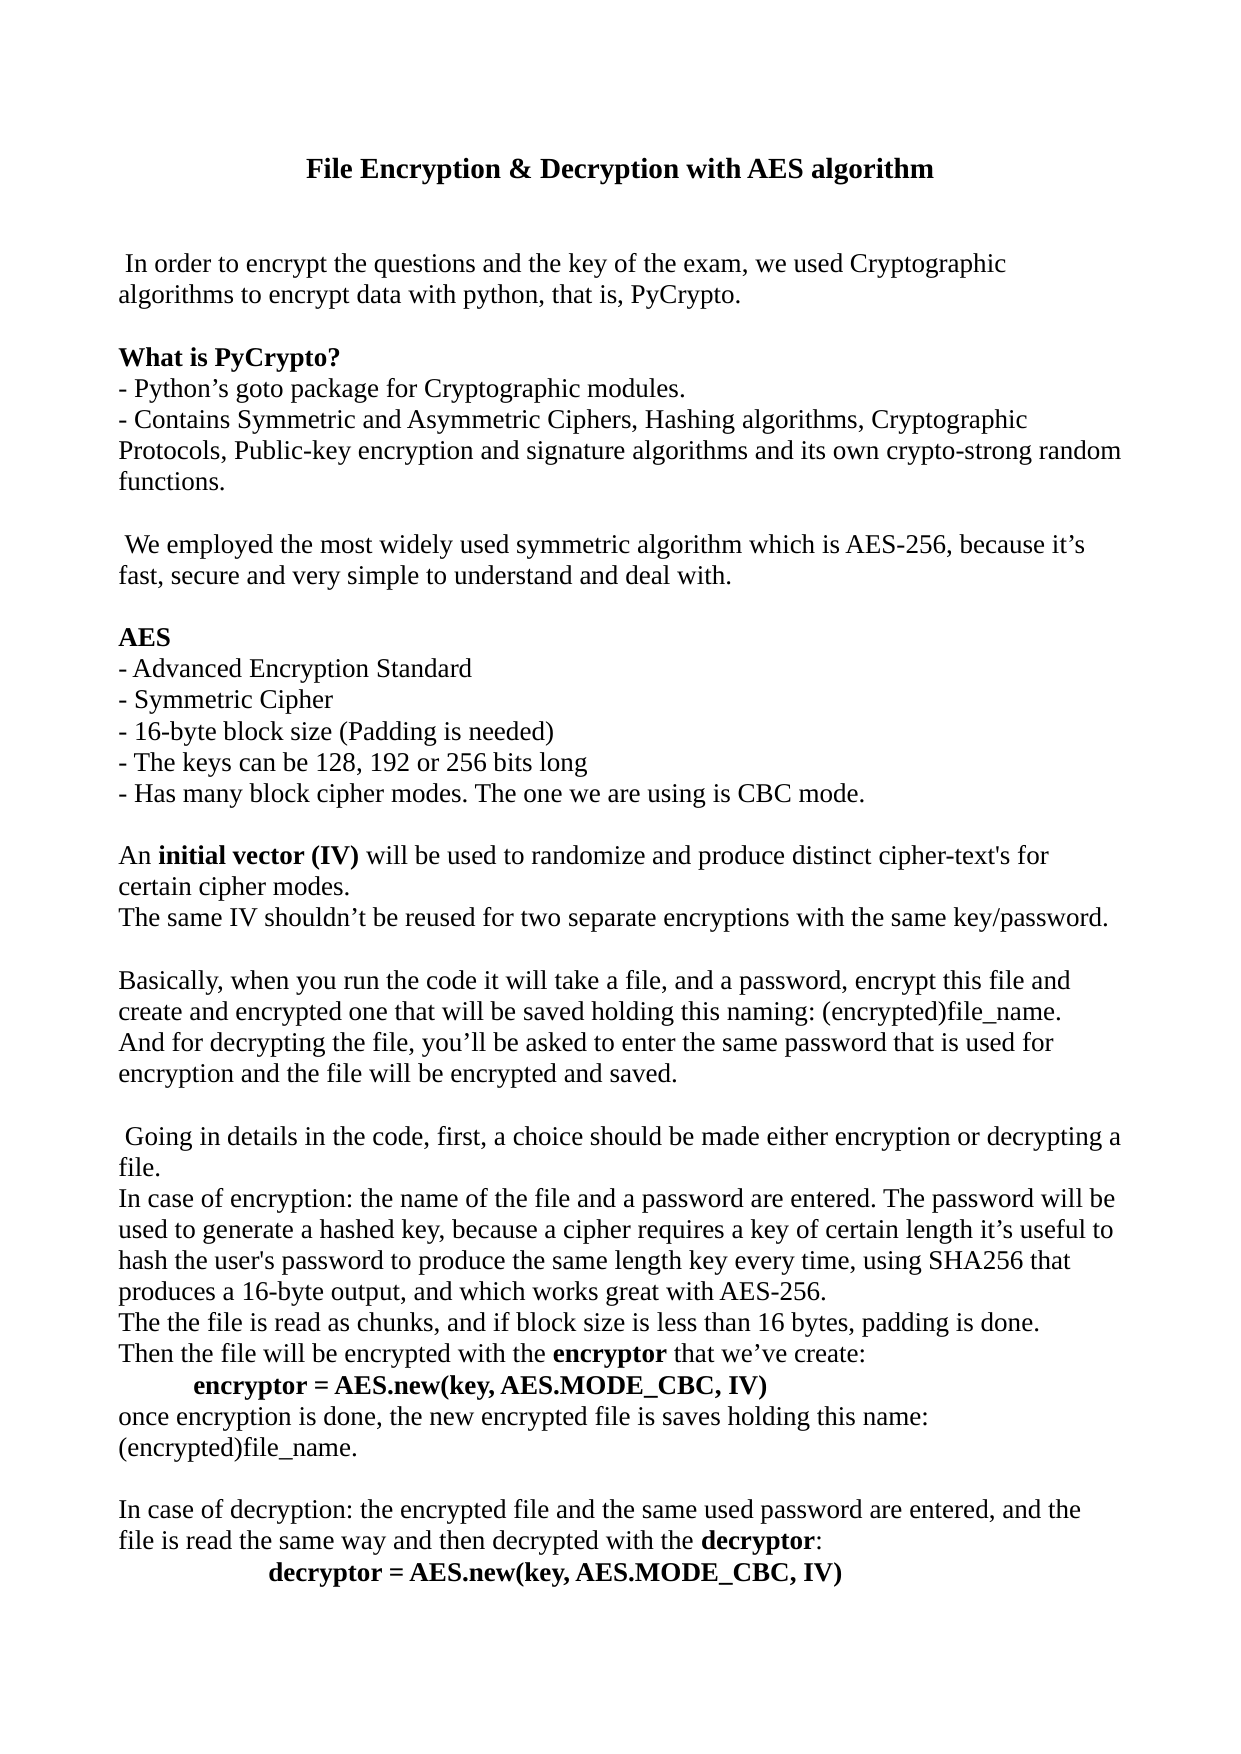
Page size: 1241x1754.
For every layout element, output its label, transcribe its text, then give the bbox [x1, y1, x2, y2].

text - Advanced Encryption Standard [118, 652, 1122, 683]
text File Encryption & Decryption with AES algorithm [118, 152, 1122, 185]
text - Has many block cipher modes. The one we are using is CBC mode. [118, 777, 1122, 808]
text encryptor = AES.new(key, AES.MODE_CBC, IV) [118, 1369, 1122, 1400]
text AES [118, 621, 1122, 652]
text Basically, when you run the code it will take a file, and a password, encrypt this file and create and encrypted one that will be saved holding this naming: (encrypted)file_name. [118, 964, 1122, 1026]
text In case of decryption: the encrypted file and the same used password are entered, and the file is read the same way and then decrypted with the decryptor: [118, 1493, 1122, 1556]
text In case of encryption: the name of the file and a password are entered. The password will be used to generate a hashed key, because a cipher requires a key of certain length it’s useful to hash the user's password to produce the same length key every time, using SHA256 that produces a 16-byte output, and which works great with AES-256. [118, 1182, 1122, 1306]
text once encryption is done, the new encrypted file is saves holding this name: (encrypted)file_name. [118, 1400, 1122, 1462]
text - Contains Symmetric and Asymmetric Ciphers, Hashing algorithms, Cryptographic Protocols, Public-key encryption and signature algorithms and its own crypto-strong random functions. [118, 403, 1122, 497]
text Going in details in the code, first, a choice should be made either encryption or decrypting a file. [118, 1119, 1122, 1182]
text - 16-byte block size (Padding is needed) [118, 715, 1122, 746]
text And for decrypting the file, you’ll be asked to enter the same password that is used for encryption and the file will be encrypted and saved. [118, 1026, 1122, 1088]
text - Python’s goto package for Cryptographic modules. [118, 372, 1122, 403]
text The same IV shouldn’t be reused for two separate encryptions with the same key/password. [118, 902, 1122, 933]
text What is PyCrypto? [118, 341, 1122, 372]
text - The keys can be 128, 192 or 256 bits long [118, 746, 1122, 777]
text Then the file will be encrypted with the encryptor that we’ve create: [118, 1338, 1122, 1369]
text We employed the most widely used symmetric algorithm which is AES-256, because it’s fast, secure and very simple to understand and deal with. [118, 528, 1122, 590]
text - Symmetric Cipher [118, 683, 1122, 715]
text An initial vector (IV) will be used to randomize and produce distinct cipher-text's for certain cipher modes. [118, 839, 1122, 902]
text The the file is read as chunks, and if block size is less than 16 bytes, padding is done. [118, 1306, 1122, 1338]
text decryptor = AES.new(key, AES.MODE_CBC, IV) [118, 1556, 1122, 1587]
text In order to encrypt the questions and the key of the exam, we used Cryptographic algorithms to encrypt data with python, that is, PyCrypto. [118, 247, 1122, 310]
